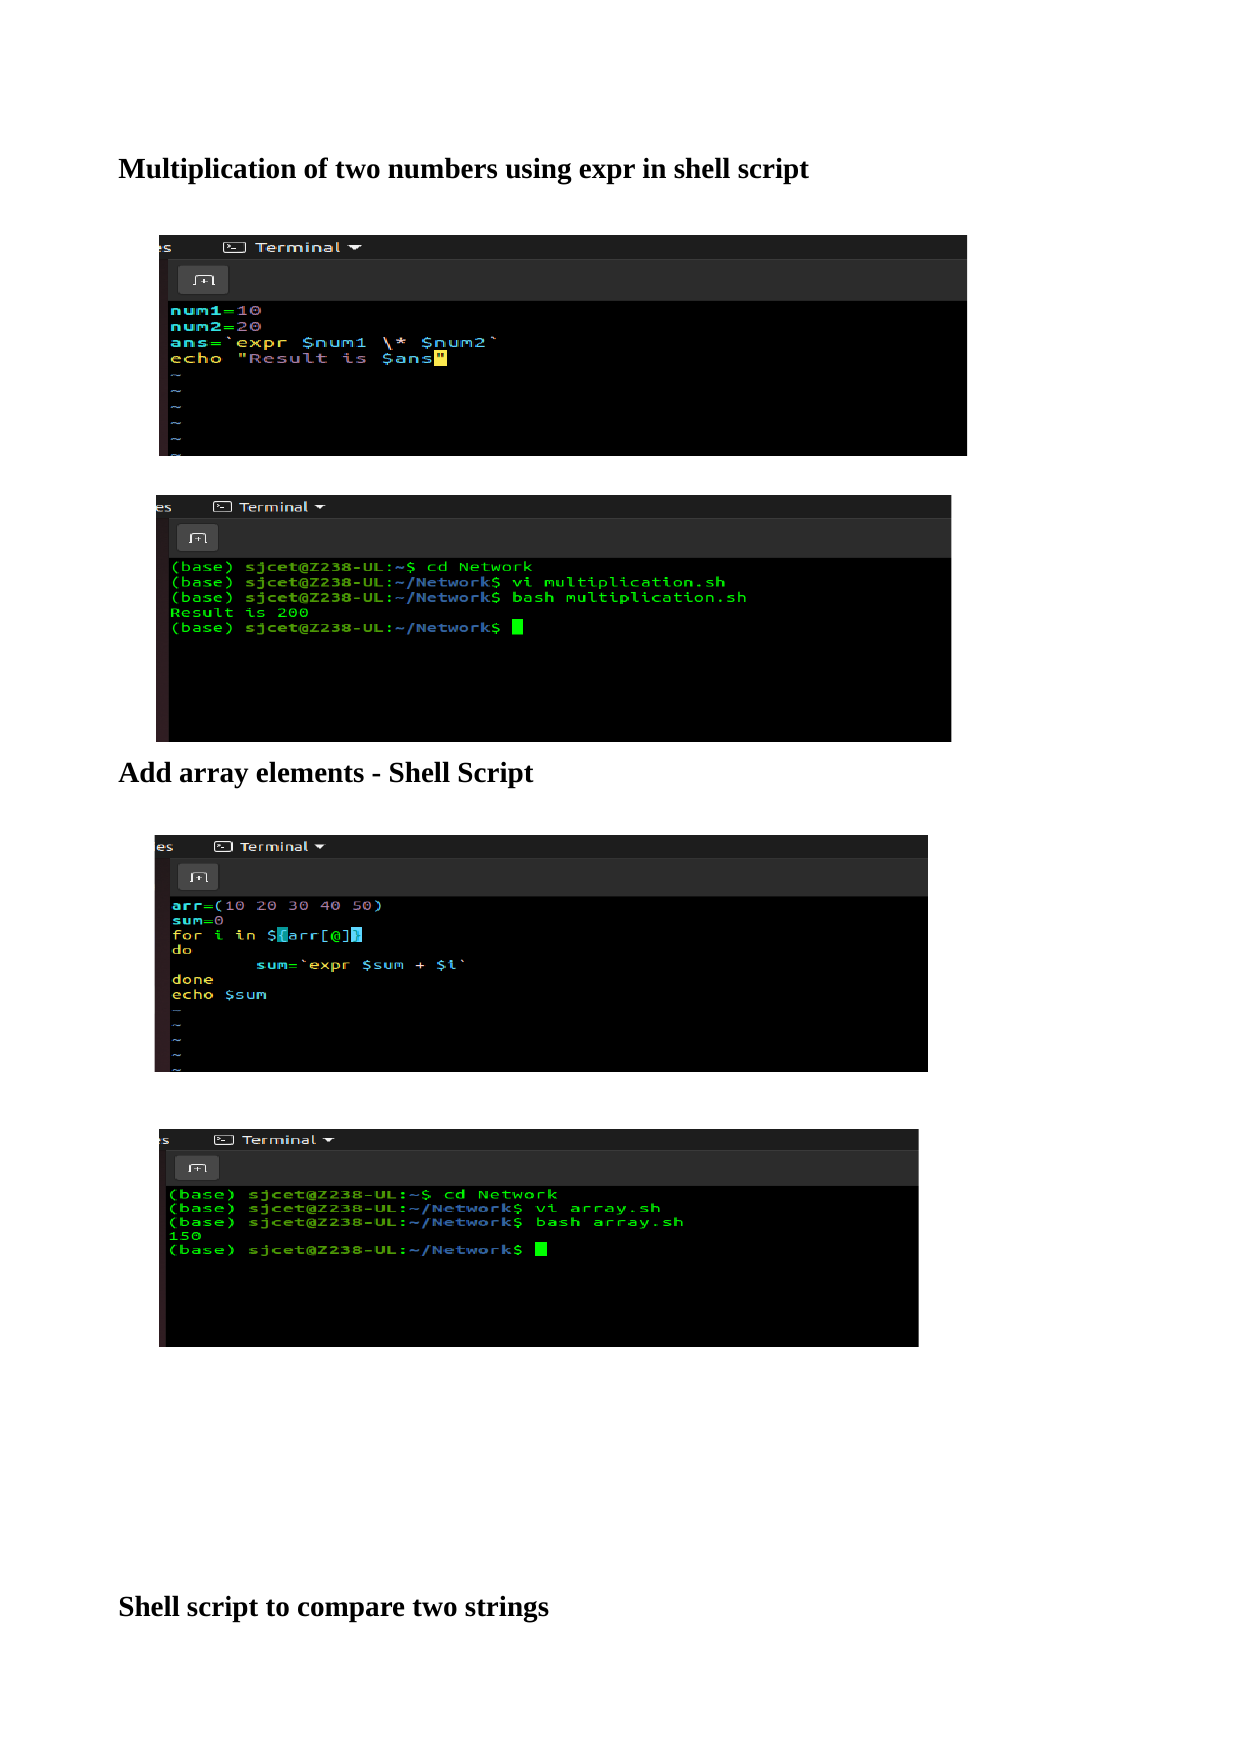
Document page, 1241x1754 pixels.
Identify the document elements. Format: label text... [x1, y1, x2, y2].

text Multiplication of two numbers using expr in shell script [118, 152, 1122, 185]
text Shell script to compare two strings [118, 1589, 1122, 1623]
text Add array elements - Shell Script [118, 755, 1122, 789]
